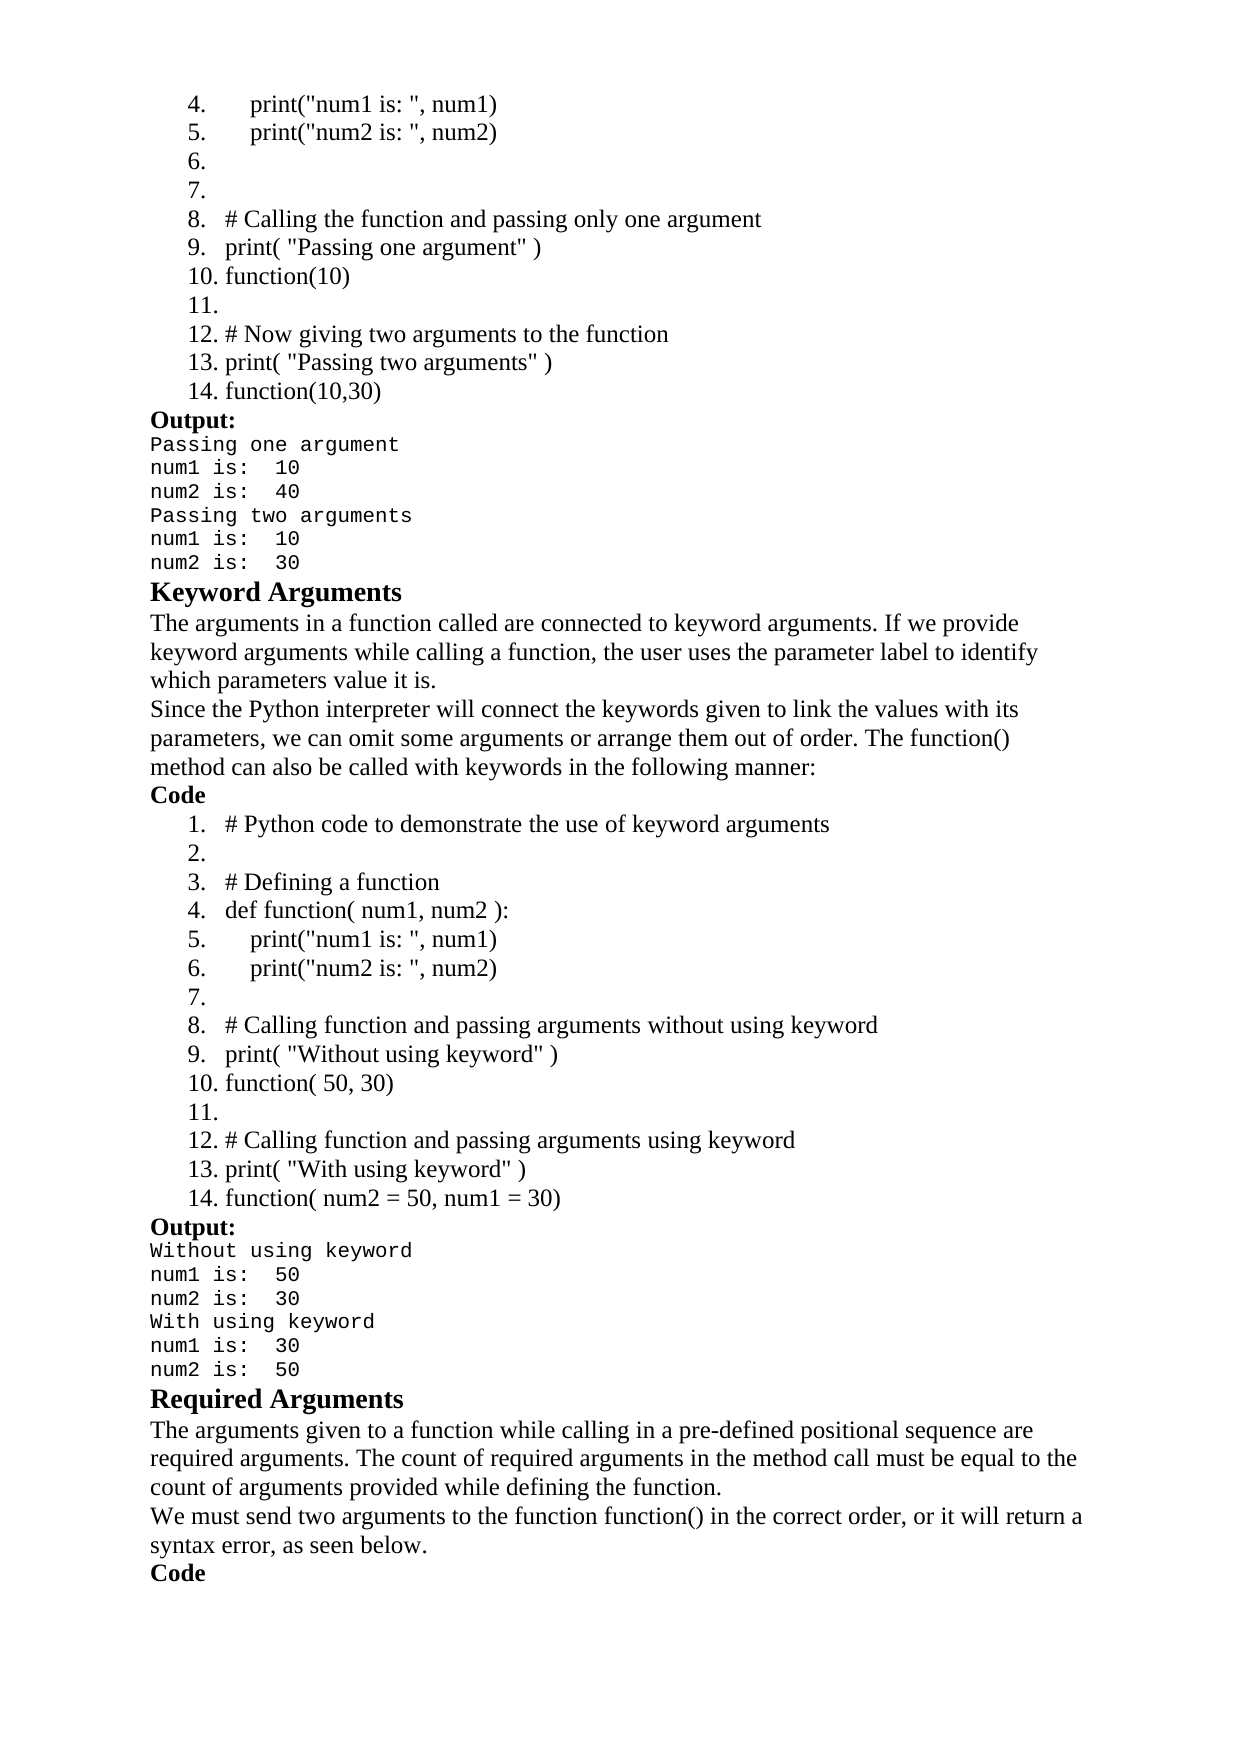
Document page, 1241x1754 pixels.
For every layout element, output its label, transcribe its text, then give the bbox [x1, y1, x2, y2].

list print("num1 is: ", num1) [187, 89, 1090, 117]
list function(10) [187, 261, 1090, 290]
list # Calling function and passing arguments using keyword [187, 1125, 1090, 1154]
list print("num2 is: ", num2) [187, 117, 1090, 146]
text num1 is: 50 [150, 1264, 1090, 1288]
text The arguments in a function called are connected to keyword arguments. If we provide keyword arguments while calling a function, the user uses the parameter label to identify which parameters value it is. [150, 608, 1090, 694]
list function( 50, 30) [187, 1068, 1090, 1097]
list print( "Without using keyword" ) [187, 1039, 1090, 1068]
subtitle Required Arguments [150, 1382, 1090, 1415]
text num1 is: 10 [150, 457, 1090, 481]
text Code [150, 1558, 1090, 1587]
text Passing two arguments [150, 504, 1090, 528]
list print("num1 is: ", num1) [187, 924, 1090, 953]
text Since the Python interpreter will connect the keywords given to link the values with its parameters, we can omit some arguments or arrange them out of order. The function() method can also be called with keywords in the following manner: [150, 694, 1090, 780]
text Code [150, 780, 1090, 809]
text The arguments given to a function while calling in a pre-defined positional sequence are required arguments. The count of required arguments in the method call must be equal to the count of arguments provided while defining the function. [150, 1415, 1090, 1501]
list print("num2 is: ", num2) [187, 953, 1090, 982]
text Output: [150, 405, 1090, 434]
list # Calling function and passing arguments without using keyword [187, 1010, 1090, 1039]
list # Now giving two arguments to the function [187, 319, 1090, 347]
list function( num2 = 50, num1 = 30) [187, 1183, 1090, 1212]
text With using keyword [150, 1311, 1090, 1335]
list print( "Passing two arguments" ) [187, 347, 1090, 376]
text num2 is: 30 [150, 552, 1090, 576]
list # Calling the function and passing only one argument [187, 204, 1090, 232]
list function(10,30) [187, 376, 1090, 405]
text num1 is: 30 [150, 1335, 1090, 1359]
list # Python code to demonstrate the use of keyword arguments [187, 809, 1090, 838]
text We must send two arguments to the function function() in the correct order, or it will return a syntax error, as seen below. [150, 1501, 1090, 1558]
text num2 is: 40 [150, 481, 1090, 504]
subtitle Keyword Arguments [150, 576, 1090, 608]
text Passing one argument [150, 434, 1090, 457]
text num2 is: 30 [150, 1288, 1090, 1311]
text Output: [150, 1212, 1090, 1240]
list print( "Passing one argument" ) [187, 232, 1090, 261]
list def function( num1, num2 ): [187, 895, 1090, 924]
text num1 is: 10 [150, 528, 1090, 552]
text num2 is: 50 [150, 1359, 1090, 1382]
list # Defining a function [187, 867, 1090, 895]
text Without using keyword [150, 1240, 1090, 1264]
list print( "With using keyword" ) [187, 1154, 1090, 1183]
